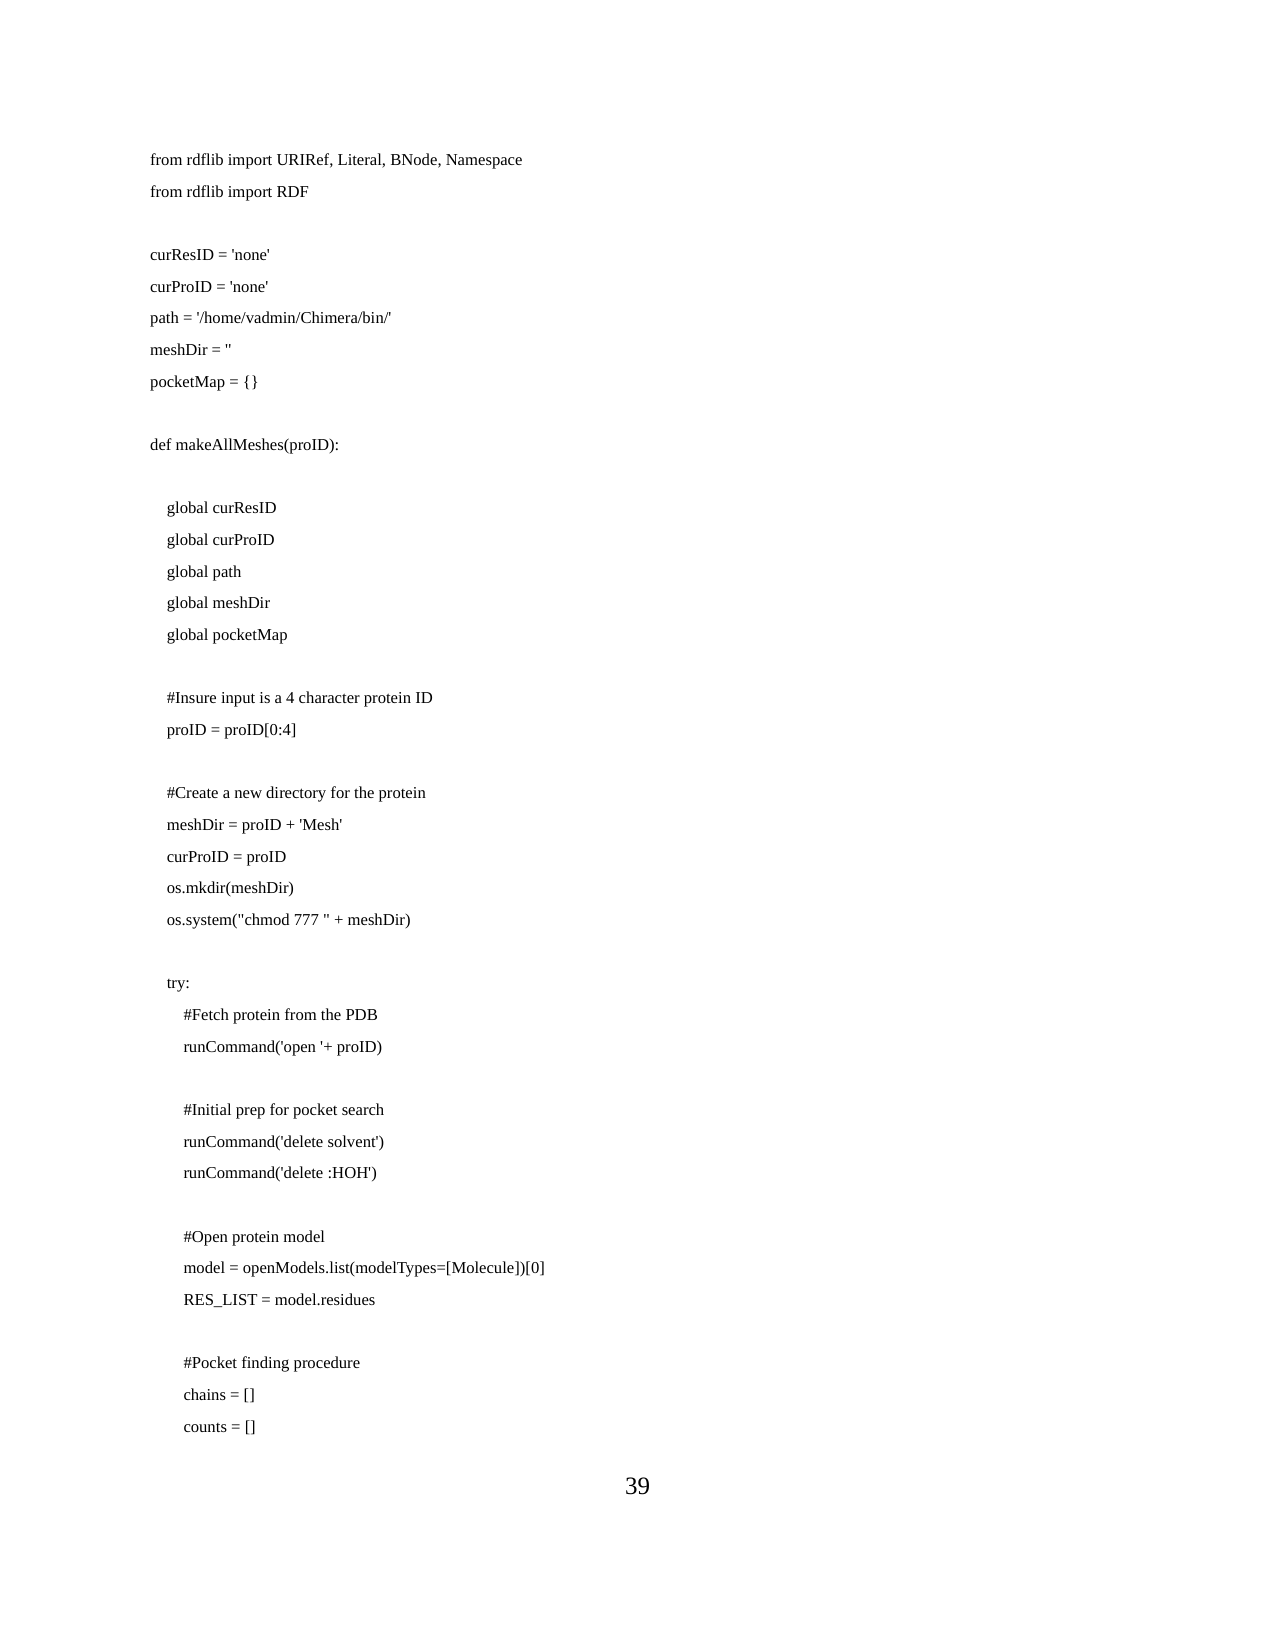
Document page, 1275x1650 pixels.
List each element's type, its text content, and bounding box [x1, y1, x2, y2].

text chains = [] [150, 1385, 1125, 1404]
text pocketMap = {} [150, 372, 1125, 391]
text curResID = 'none' [150, 245, 1125, 264]
text #Create a new directory for the protein [150, 783, 1125, 802]
text counts = [] [150, 1417, 1125, 1436]
text runCommand('delete solvent') [150, 1132, 1125, 1151]
text global path [150, 562, 1125, 581]
text meshDir = '' [150, 340, 1125, 359]
text os.system("chmod 777 " + meshDir) [150, 910, 1125, 929]
text meshDir = proID + 'Mesh' [150, 815, 1125, 834]
text os.mkdir(meshDir) [150, 878, 1125, 897]
text runCommand('open '+ proID) [150, 1037, 1125, 1056]
text #Pocket finding procedure [150, 1353, 1125, 1372]
text from rdflib import URIRef, Literal, BNode, Namespace [150, 150, 1125, 169]
text #Open protein model [150, 1227, 1125, 1246]
text #Fetch protein from the PDB [150, 1005, 1125, 1024]
text curProID = proID [150, 847, 1125, 866]
text model = openModels.list(modelTypes=[Molecule])[0] [150, 1258, 1125, 1277]
text runCommand('delete :HOH') [150, 1163, 1125, 1182]
text try: [150, 973, 1125, 992]
text def makeAllMeshes(proID): [150, 435, 1125, 454]
text curProID = 'none' [150, 277, 1125, 296]
text proID = proID[0:4] [150, 720, 1125, 739]
text global meshDir [150, 593, 1125, 612]
text RES_LIST = model.residues [150, 1290, 1125, 1309]
text global curProID [150, 530, 1125, 549]
text path = '/home/vadmin/Chimera/bin/' [150, 308, 1125, 327]
text global pocketMap [150, 625, 1125, 644]
text from rdflib import RDF [150, 182, 1125, 201]
text #Insure input is a 4 character protein ID [150, 688, 1125, 707]
text global curResID [150, 498, 1125, 517]
text #Initial prep for pocket search [150, 1100, 1125, 1119]
